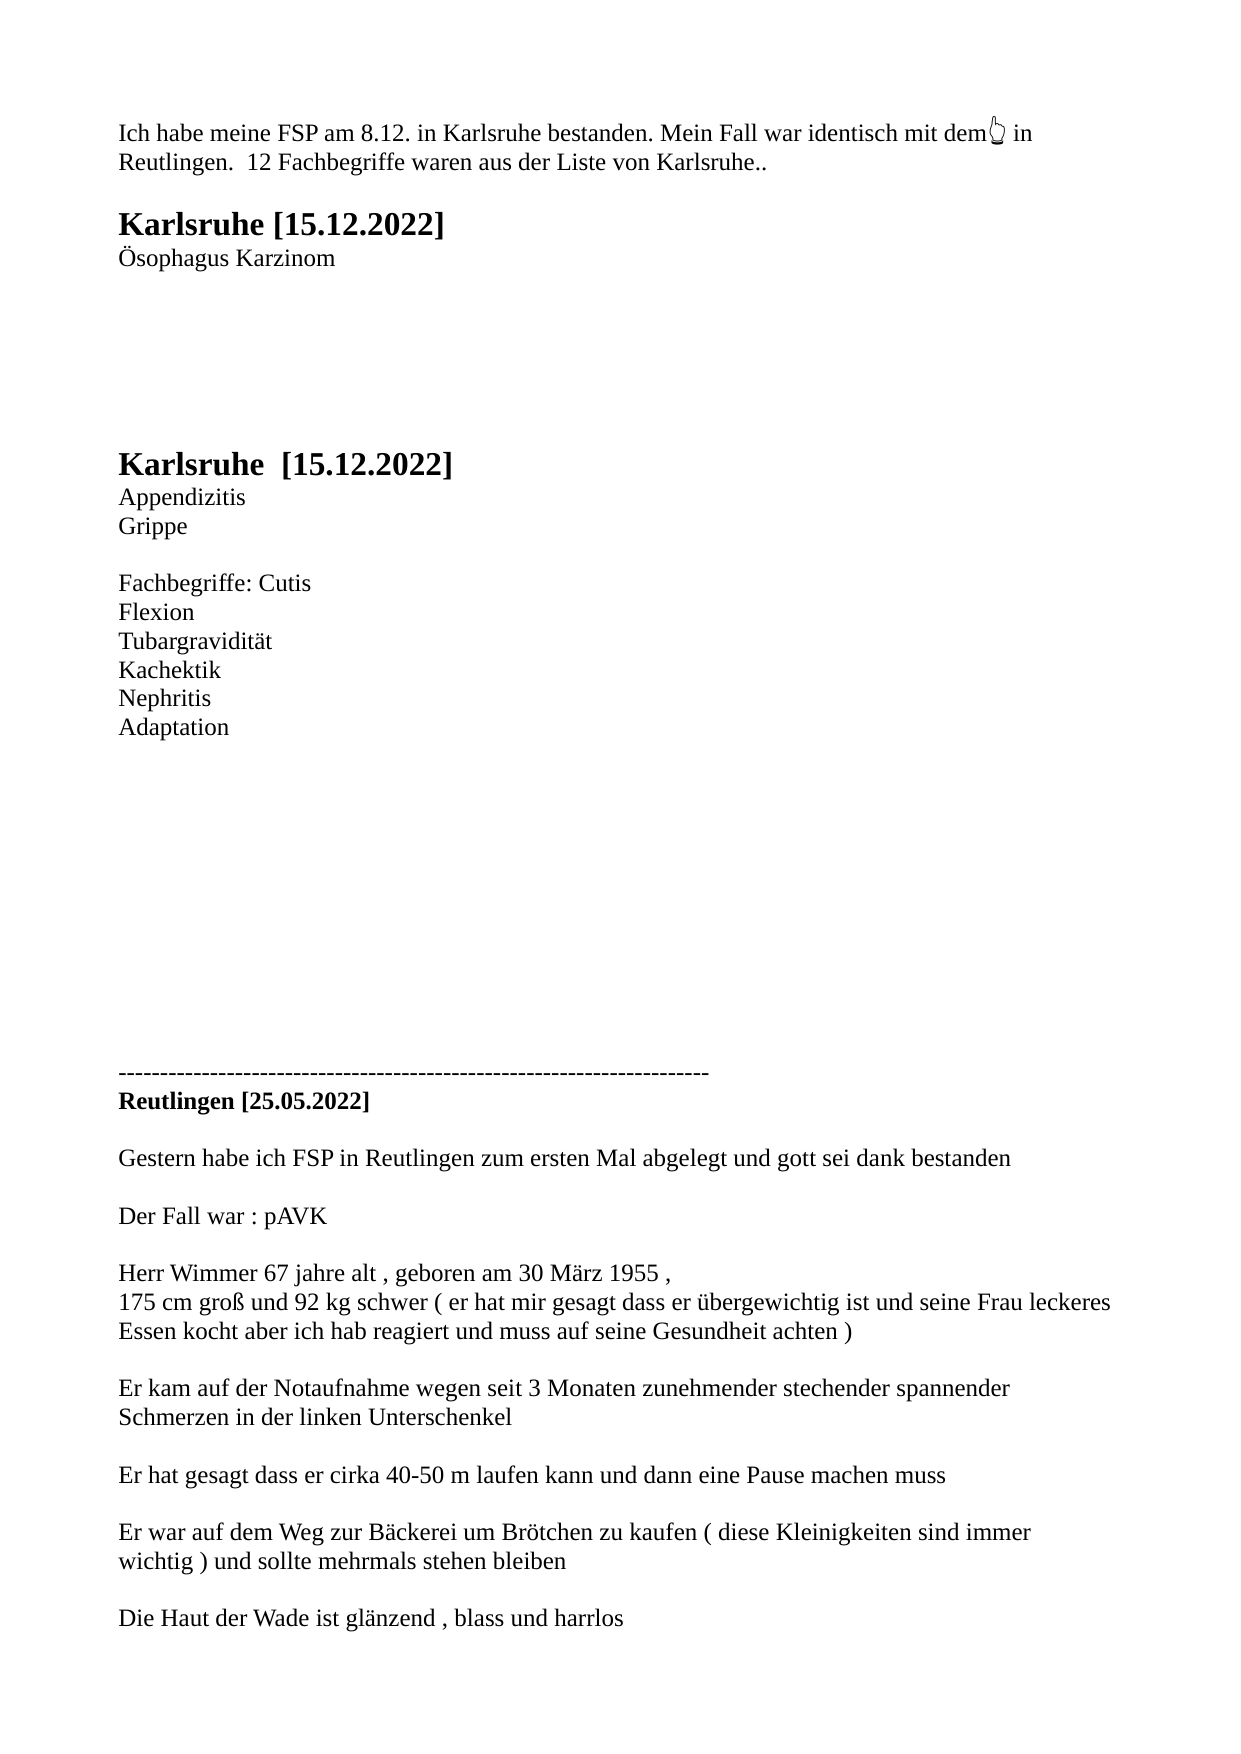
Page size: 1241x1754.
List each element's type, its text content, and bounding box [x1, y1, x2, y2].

text Karlsruhe [15.12.2022] [118, 204, 1122, 243]
text Reutlingen [25.05.2022] [118, 1086, 1122, 1115]
text Appendizitis [118, 482, 1122, 511]
text Der Fall war : pAVK [118, 1201, 1122, 1230]
text Nephritis [118, 683, 1122, 712]
text Ösophagus Karzinom [118, 243, 1122, 271]
text ----------------------------------------------------------------------- [118, 1057, 1122, 1086]
text Tubargravidität [118, 626, 1122, 655]
text Grippe [118, 511, 1122, 540]
text Karlsruhe [15.12.2022] [118, 444, 1122, 482]
text Er hat gesagt dass er cirka 40-50 m laufen kann und dann eine Pause machen muss [118, 1460, 1122, 1488]
text Er war auf dem Weg zur Bäckerei um Brötchen zu kaufen ( diese Kleinigkeiten sind immer wichtig ) und sollte mehrmals stehen bleiben [118, 1517, 1122, 1575]
text 175 cm groß und 92 kg schwer ( er hat mir gesagt dass er übergewichtig ist und seine Frau leckeres Essen kocht aber ich hab reagiert und muss auf seine Gesundheit achten ) [118, 1287, 1122, 1345]
text Fachbegriffe: Cutis [118, 568, 1122, 597]
text Er kam auf der Notaufnahme wegen seit 3 Monaten zunehmender stechender spannender Schmerzen in der linken Unterschenkel [118, 1373, 1122, 1431]
text Adaptation [118, 712, 1122, 741]
text Ich habe meine FSP am 8.12. in Karlsruhe bestanden. Mein Fall war identisch mit dem👆 in Reutlingen. 12 Fachbegriffe waren aus der Liste von Karlsruhe.. [118, 118, 1122, 176]
text Flexion [118, 597, 1122, 626]
text Gestern habe ich FSP in Reutlingen zum ersten Mal abgelegt und gott sei dank bestanden [118, 1143, 1122, 1172]
text Kachektik [118, 655, 1122, 683]
text Die Haut der Wade ist glänzend , blass und harrlos [118, 1603, 1122, 1632]
text Herr Wimmer 67 jahre alt , geboren am 30 März 1955 , [118, 1258, 1122, 1287]
